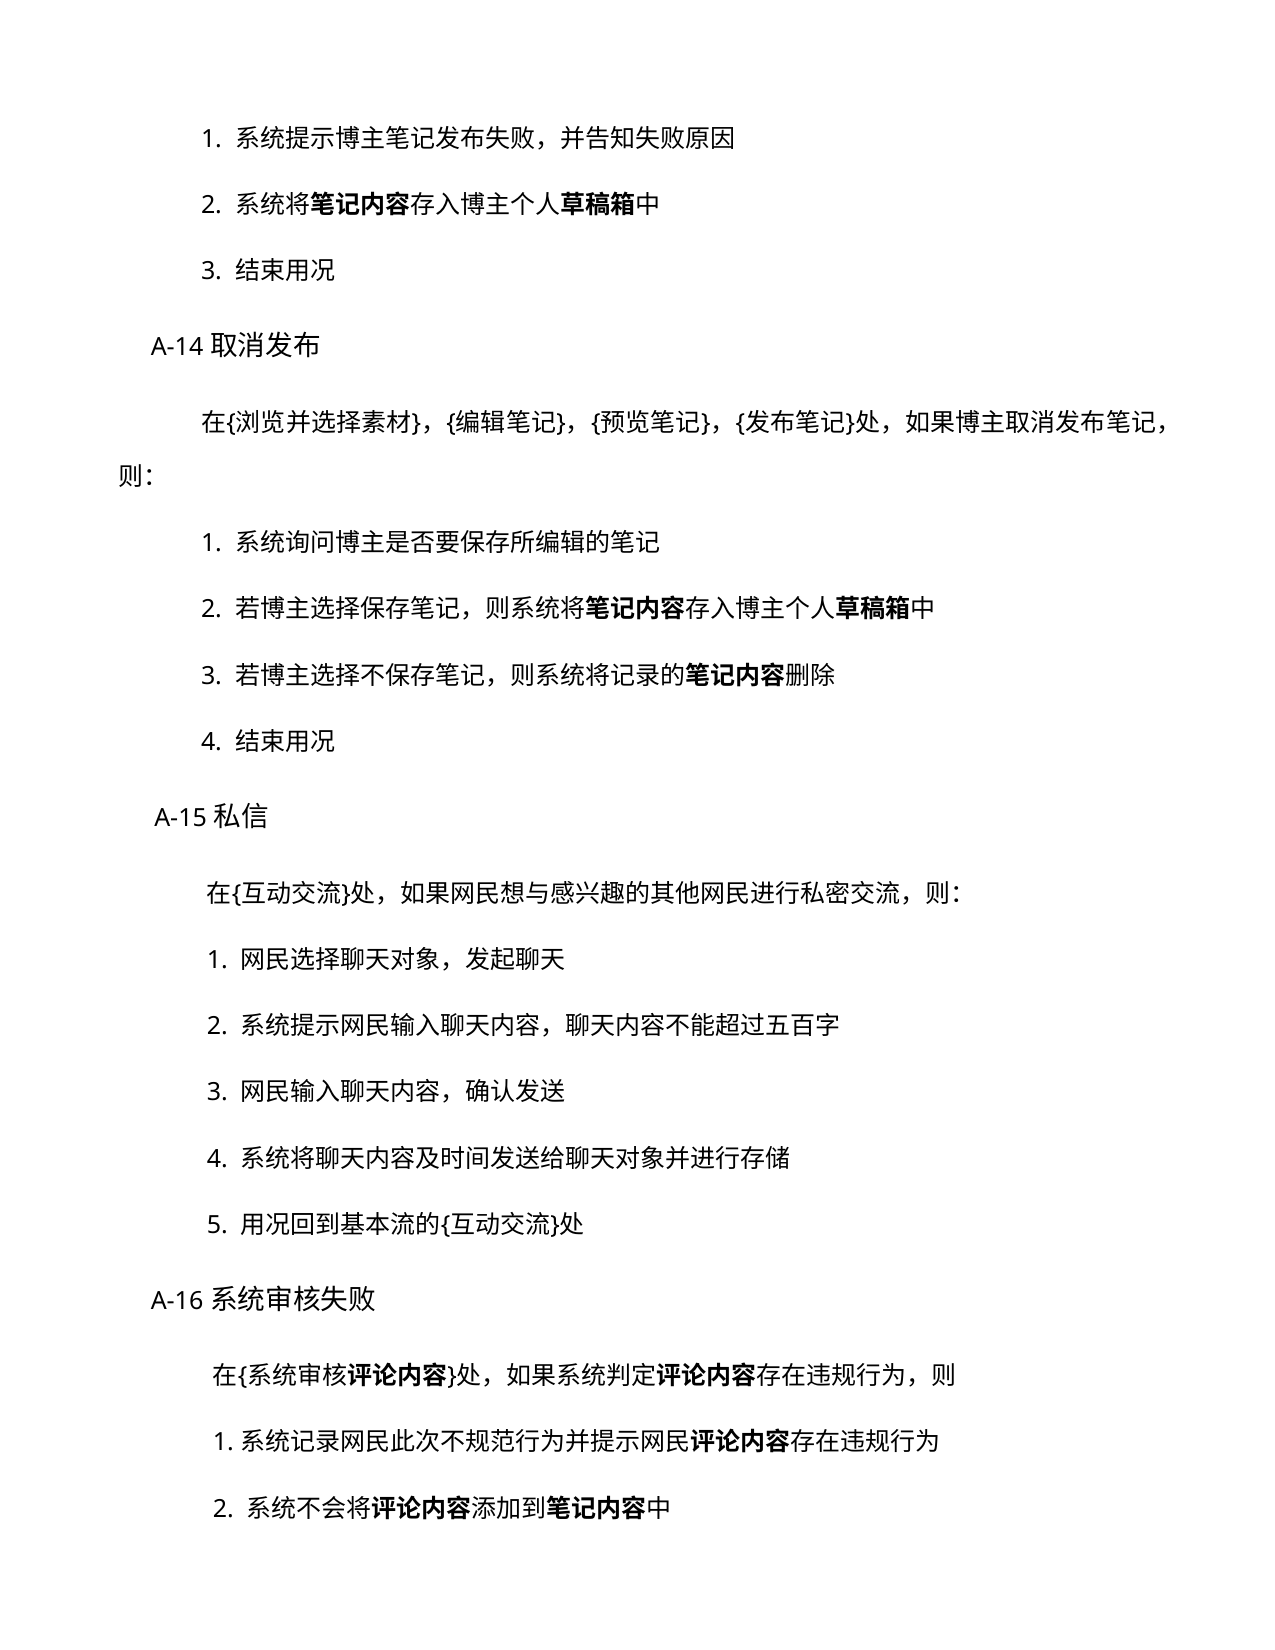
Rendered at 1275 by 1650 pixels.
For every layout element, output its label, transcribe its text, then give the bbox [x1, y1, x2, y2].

text 4. 结束用况 [118, 721, 1157, 758]
text 3. 结束用况 [118, 251, 1157, 287]
text 1. 网民选择聊天对象，发起聊天 [118, 939, 1157, 976]
text 在{浏览并选择素材}，{编辑笔记}，{预览笔记}，{发布笔记}处，如果博主取消发布笔记，则： [118, 402, 1157, 493]
text 2. 系统提示网民输入聊天内容，聊天内容不能超过五百字 [118, 1006, 1157, 1042]
subtitle A-15 私信 [118, 794, 1157, 834]
subtitle A-14 取消发布 [118, 323, 1157, 363]
text 1. 系统提示博主笔记发布失败，并告知失败原因 [118, 118, 1157, 154]
text 2. 若博主选择保存笔记，则系统将笔记内容存入博主个人草稿箱中 [118, 589, 1157, 625]
text 3. 网民输入聊天内容，确认发送 [118, 1072, 1157, 1108]
text 3. 若博主选择不保存笔记，则系统将记录的笔记内容删除 [118, 655, 1157, 691]
text 在{系统审核评论内容}处，如果系统判定评论内容存在违规行为，则 [118, 1356, 1157, 1392]
text 2. 系统不会将评论内容添加到笔记内容中 [118, 1488, 1157, 1524]
subtitle A-16 系统审核失败 [118, 1277, 1157, 1317]
text 4. 系统将聊天内容及时间发送给聊天对象并进行存储 [118, 1138, 1157, 1174]
text 在{互动交流}处，如果网民想与感兴趣的其他网民进行私密交流，则： [118, 873, 1157, 909]
text 2. 系统将笔记内容存入博主个人草稿箱中 [118, 184, 1157, 221]
text 5. 用况回到基本流的{互动交流}处 [118, 1204, 1157, 1241]
text 1. 系统记录网民此次不规范行为并提示网民评论内容存在违规行为 [118, 1422, 1157, 1458]
text 1. 系统询问博主是否要保存所编辑的笔记 [118, 523, 1157, 559]
